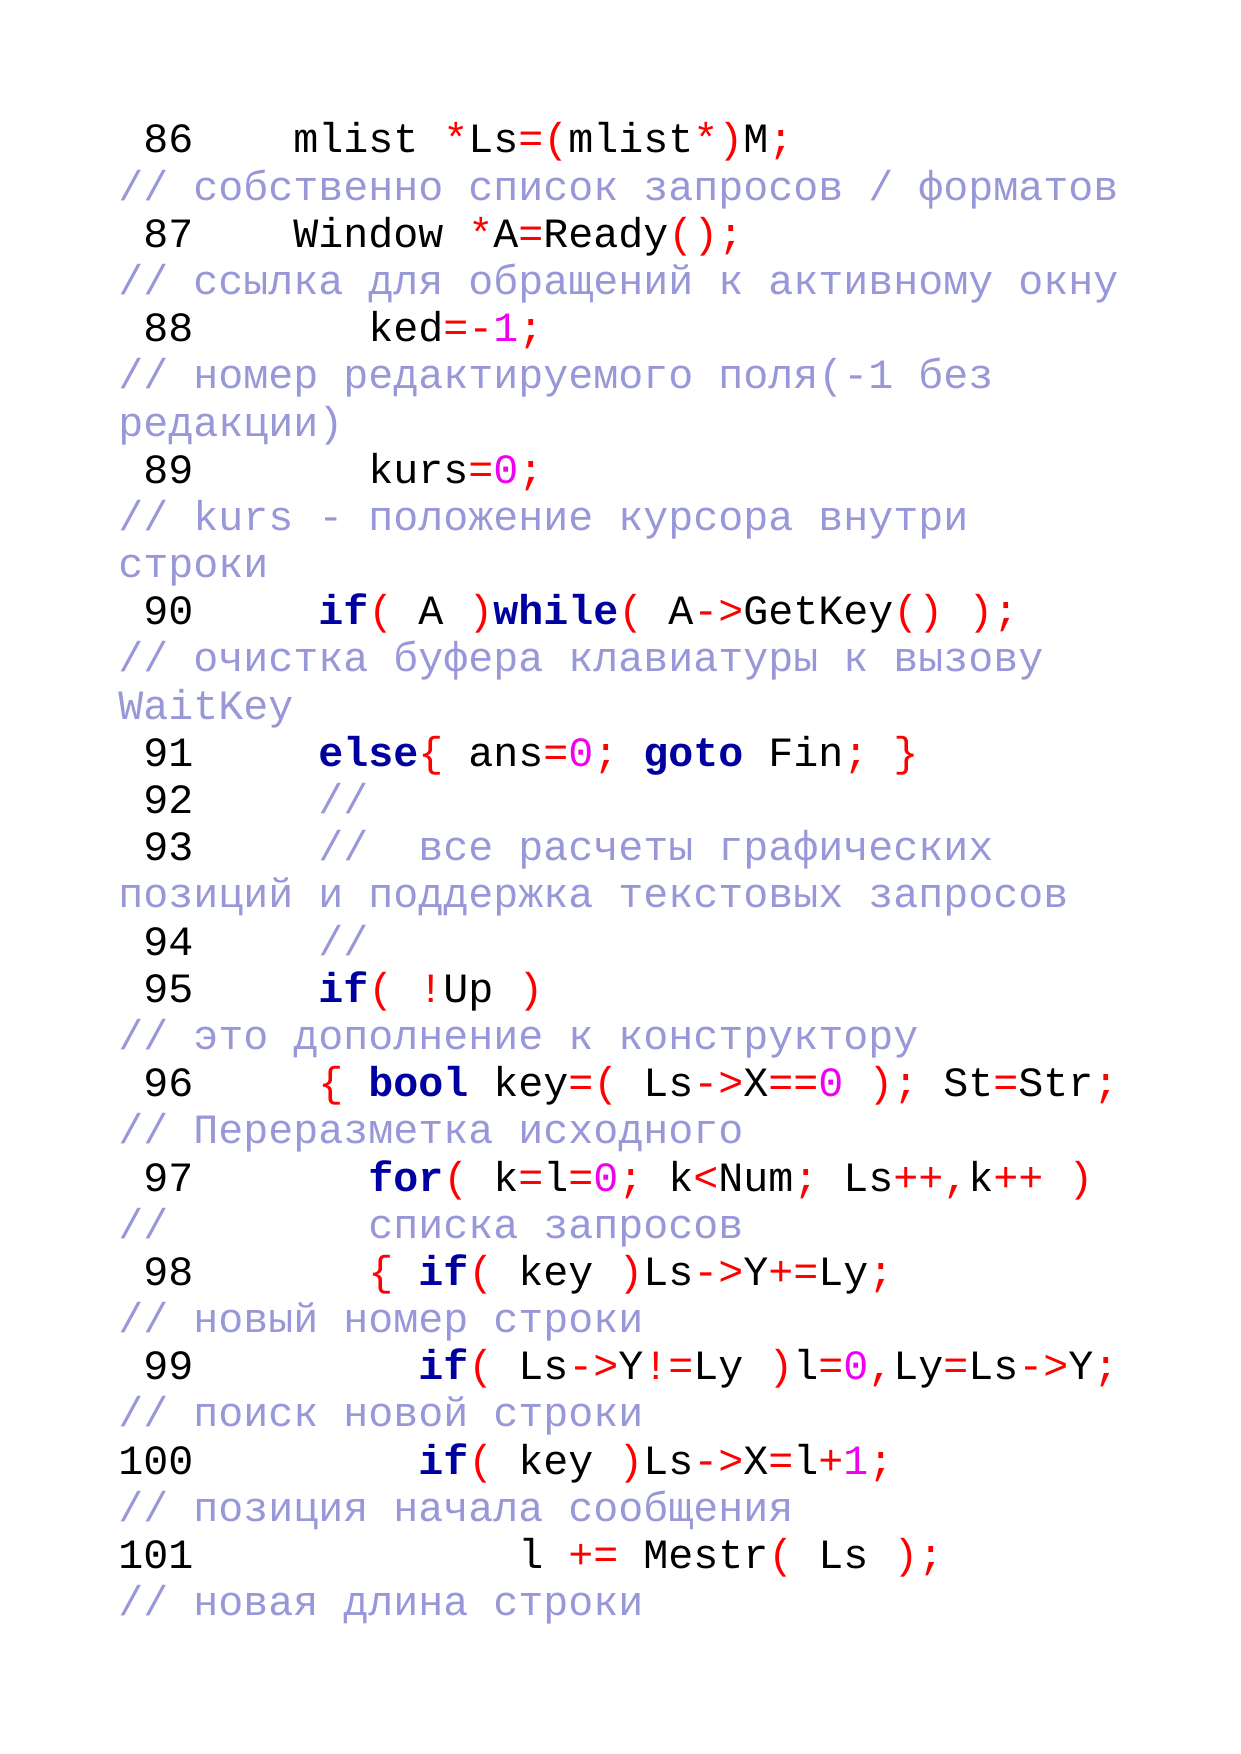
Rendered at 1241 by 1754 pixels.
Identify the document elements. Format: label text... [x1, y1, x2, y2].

subtitle 100 if( key )Ls->X=l+1; // позиция начала сообщения [118, 1439, 1122, 1534]
subtitle 89 kurs=0; // kurs - положение курсора внутри строки [118, 448, 1122, 590]
subtitle 87 Window *A=Ready(); // ссылка для обращений к активному окну [118, 212, 1122, 307]
subtitle 88 ked=-1; // номер редактируемого поля(-1 без редакции) [118, 307, 1122, 448]
subtitle 92 // [118, 779, 1122, 826]
subtitle 97 for( k=l=0; k<Num; Ls++,k++ ) // списка запросов [118, 1156, 1122, 1251]
subtitle 95 if( !Up ) // это дополнение к конструктору [118, 967, 1122, 1062]
subtitle 98 { if( key )Ls->Y+=Ly; // новый номер строки [118, 1251, 1122, 1345]
subtitle 90 if( A )while( A->GetKey() ); // очистка буфера клавиатуры к вызову WaitKey [118, 590, 1122, 732]
subtitle 93 // все расчеты графических позиций и поддержка текстовых запросов [118, 826, 1122, 920]
subtitle 101 l += Mestr( Ls ); // новая длина строки [118, 1534, 1122, 1628]
subtitle 91 else{ ans=0; goto Fin; } [843, 732, 1122, 779]
subtitle 94 // [118, 920, 1122, 967]
subtitle 96 { bool key=( Ls->X==0 ); St=Str; // Переразметка исходного [118, 1062, 1122, 1156]
subtitle 86 mlist *Ls=(mlist*)M; // собственно список запросов / форматов [118, 118, 1122, 212]
subtitle 91 else{ ans=0; goto Fin; } [118, 732, 468, 779]
subtitle 91 else{ ans=0; goto Fin; } [543, 732, 768, 779]
subtitle 99 if( Ls->Y!=Ly )l=0,Ly=Ls->Y; // поиск новой строки [118, 1345, 1122, 1439]
